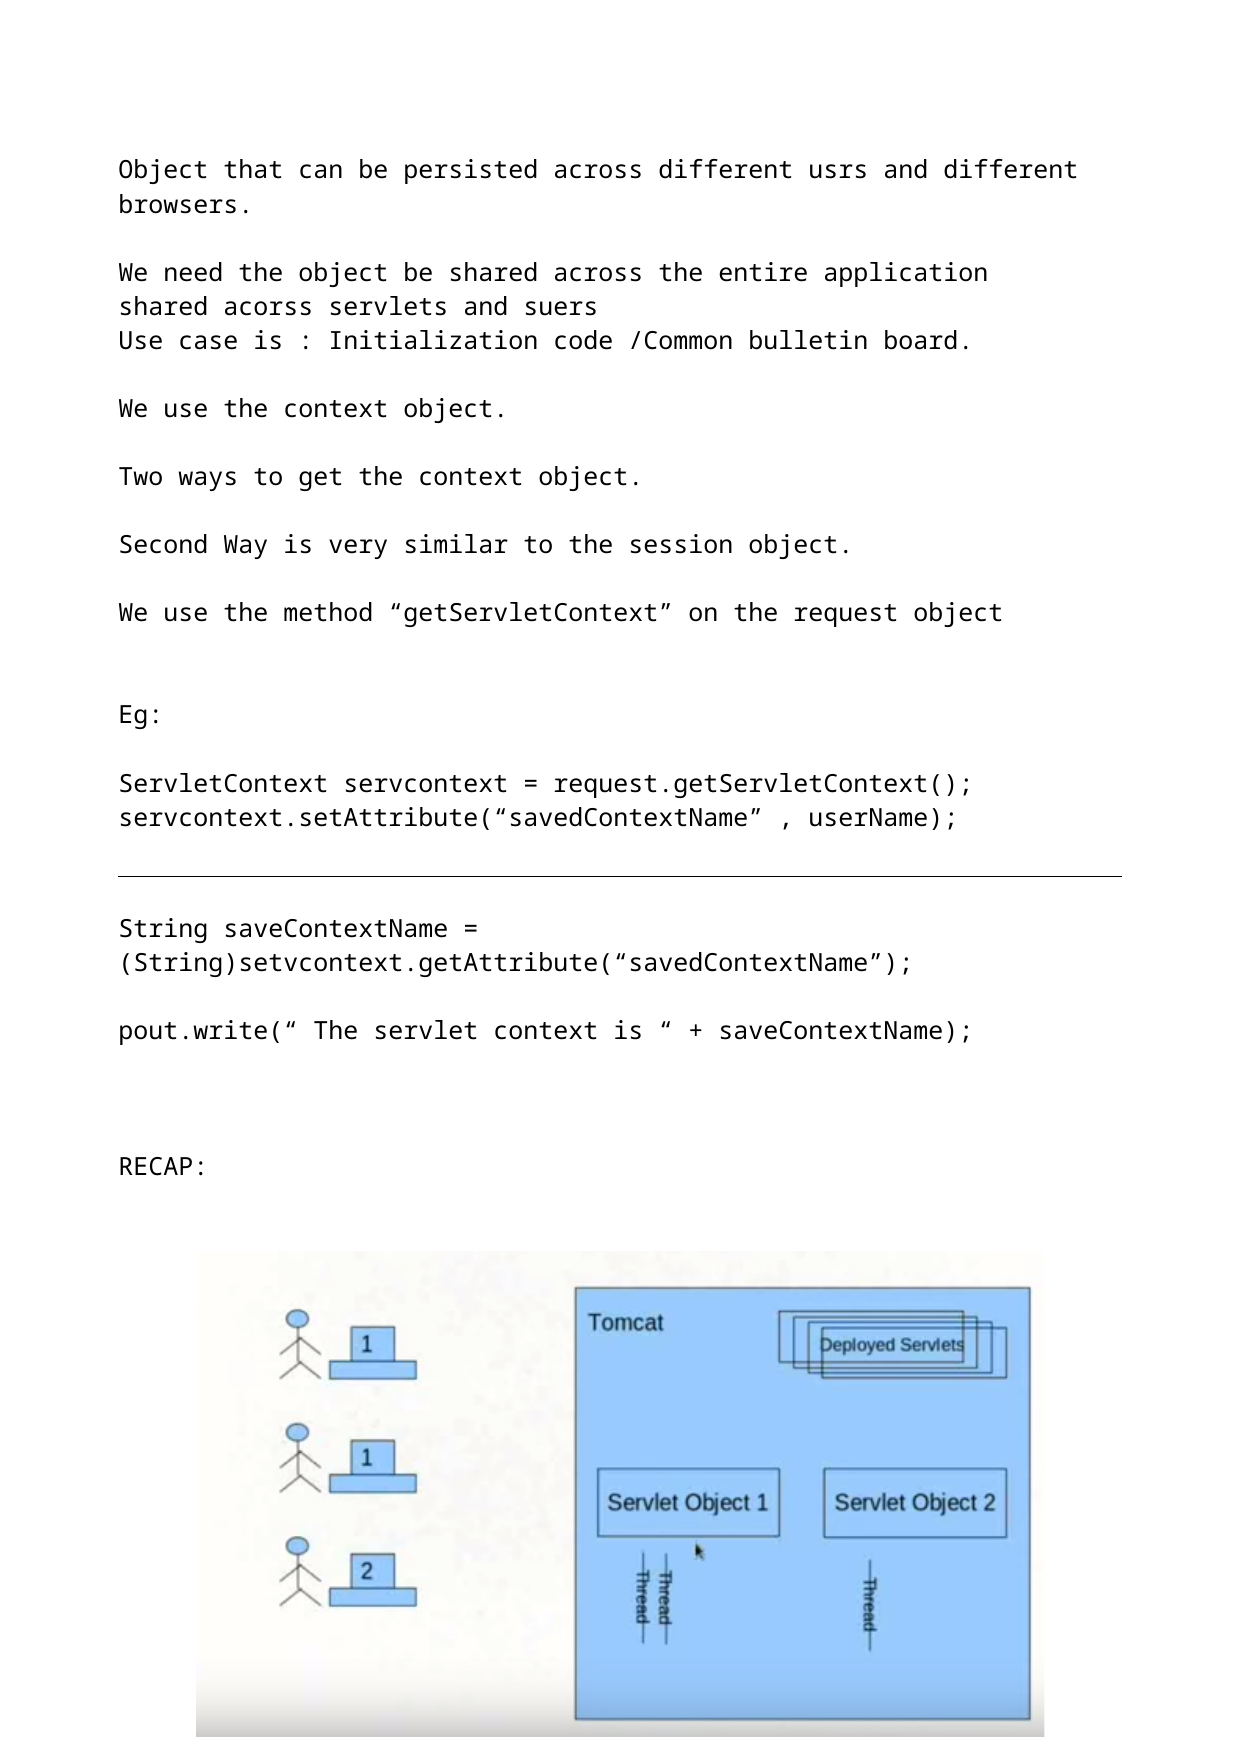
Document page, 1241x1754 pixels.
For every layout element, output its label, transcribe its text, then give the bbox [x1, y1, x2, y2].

text shared acorss servlets and suers [118, 288, 1122, 322]
text Use case is : Initialization code /Common bulletin board. [118, 322, 1122, 357]
text Object that can be persisted across different usrs and different browsers. [118, 152, 1122, 220]
text Eg: [118, 697, 1122, 731]
text We use the method “getServletContext” on the request object [118, 595, 1122, 629]
picture [196, 1251, 1045, 1737]
text We need the object be shared across the entire application [118, 254, 1122, 288]
text String saveContextName = (String)setvcontext.getAttribute(“savedContextName”); [118, 910, 1122, 978]
text Two ways to get the context object. [118, 459, 1122, 493]
text RECAP: [118, 1149, 1122, 1183]
text pout.write(“ The servlet context is “ + saveContextName); [118, 1013, 1122, 1047]
text We use the context object. [118, 391, 1122, 425]
text Second Way is very similar to the session object. [118, 527, 1122, 561]
text servcontext.setAttribute(“savedContextName” , userName); [118, 799, 1122, 833]
text ServletContext servcontext = request.getServletContext(); [118, 765, 1122, 799]
